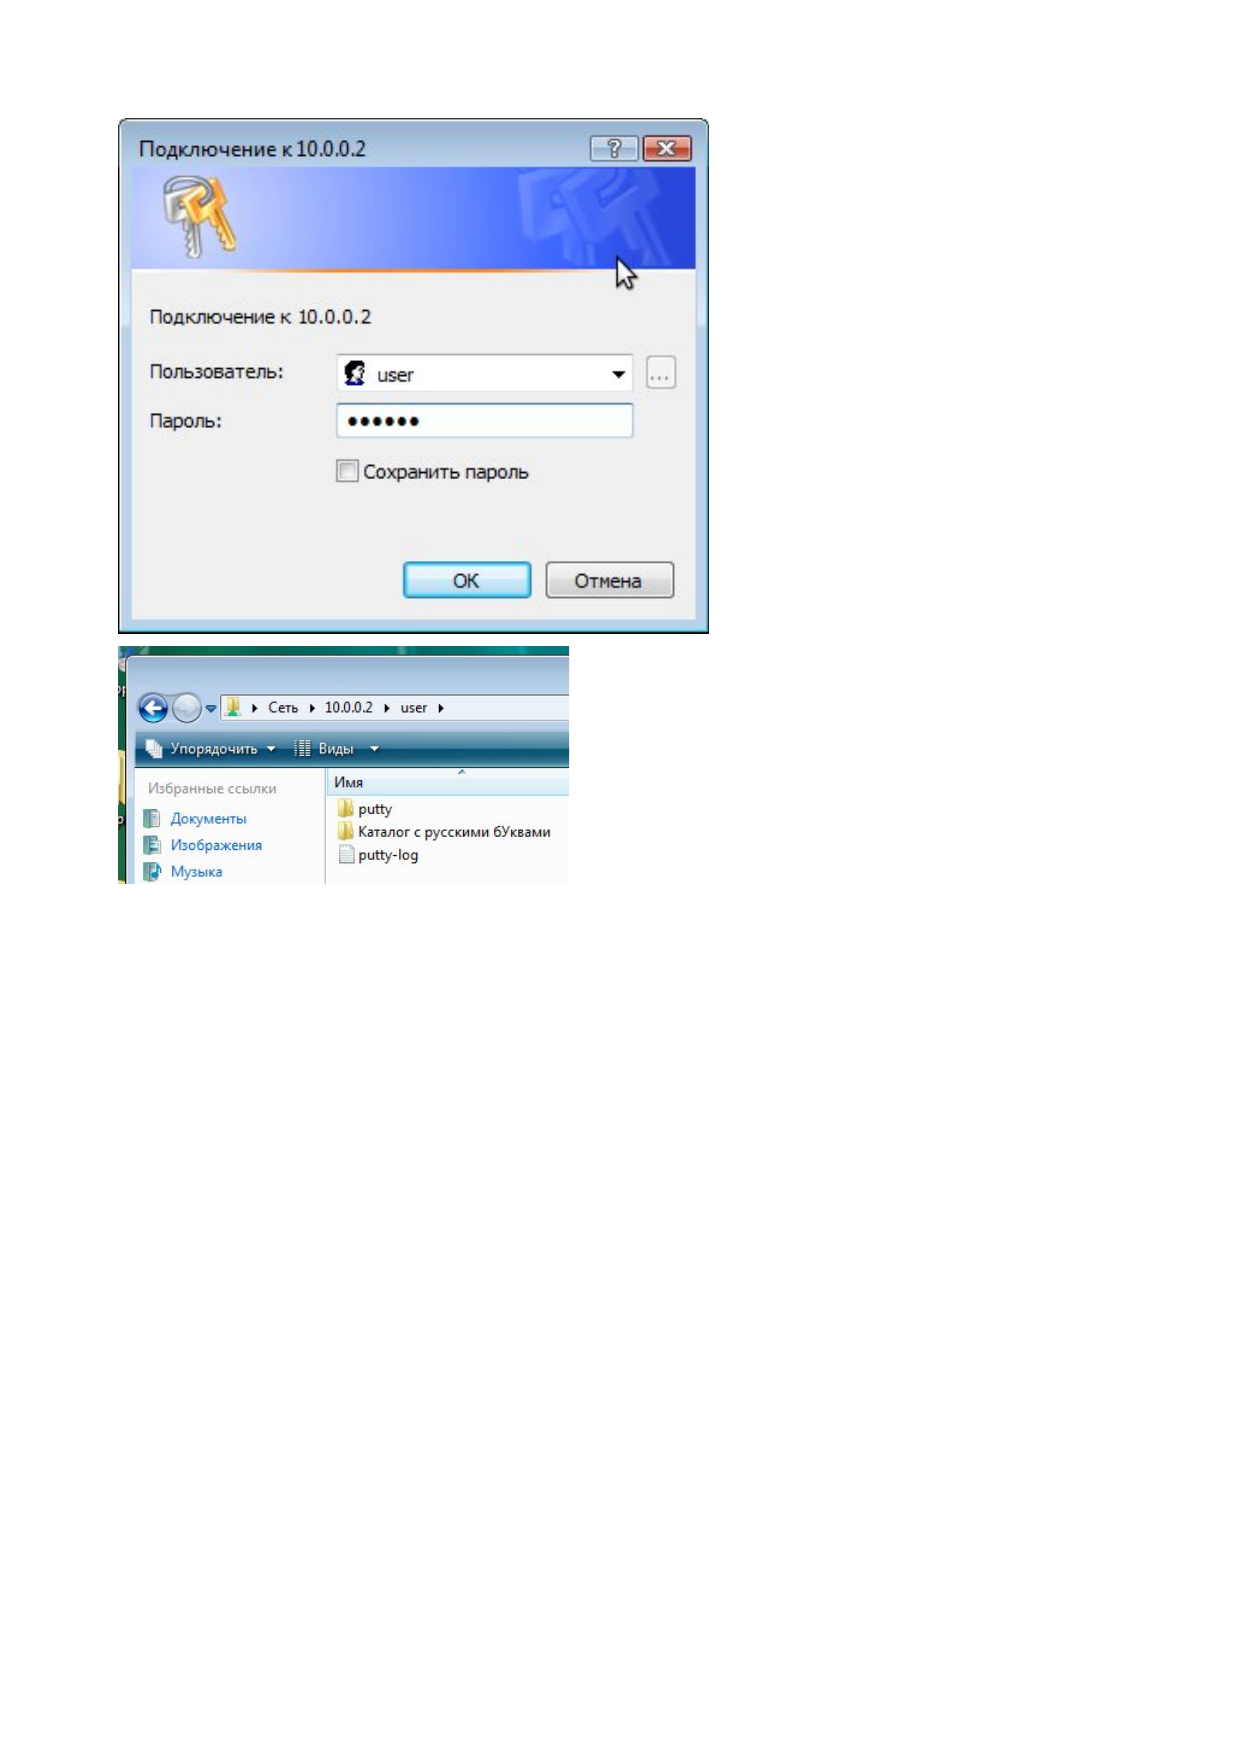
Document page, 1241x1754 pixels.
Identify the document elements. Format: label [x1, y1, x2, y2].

picture [118, 646, 570, 884]
picture [118, 118, 709, 634]
